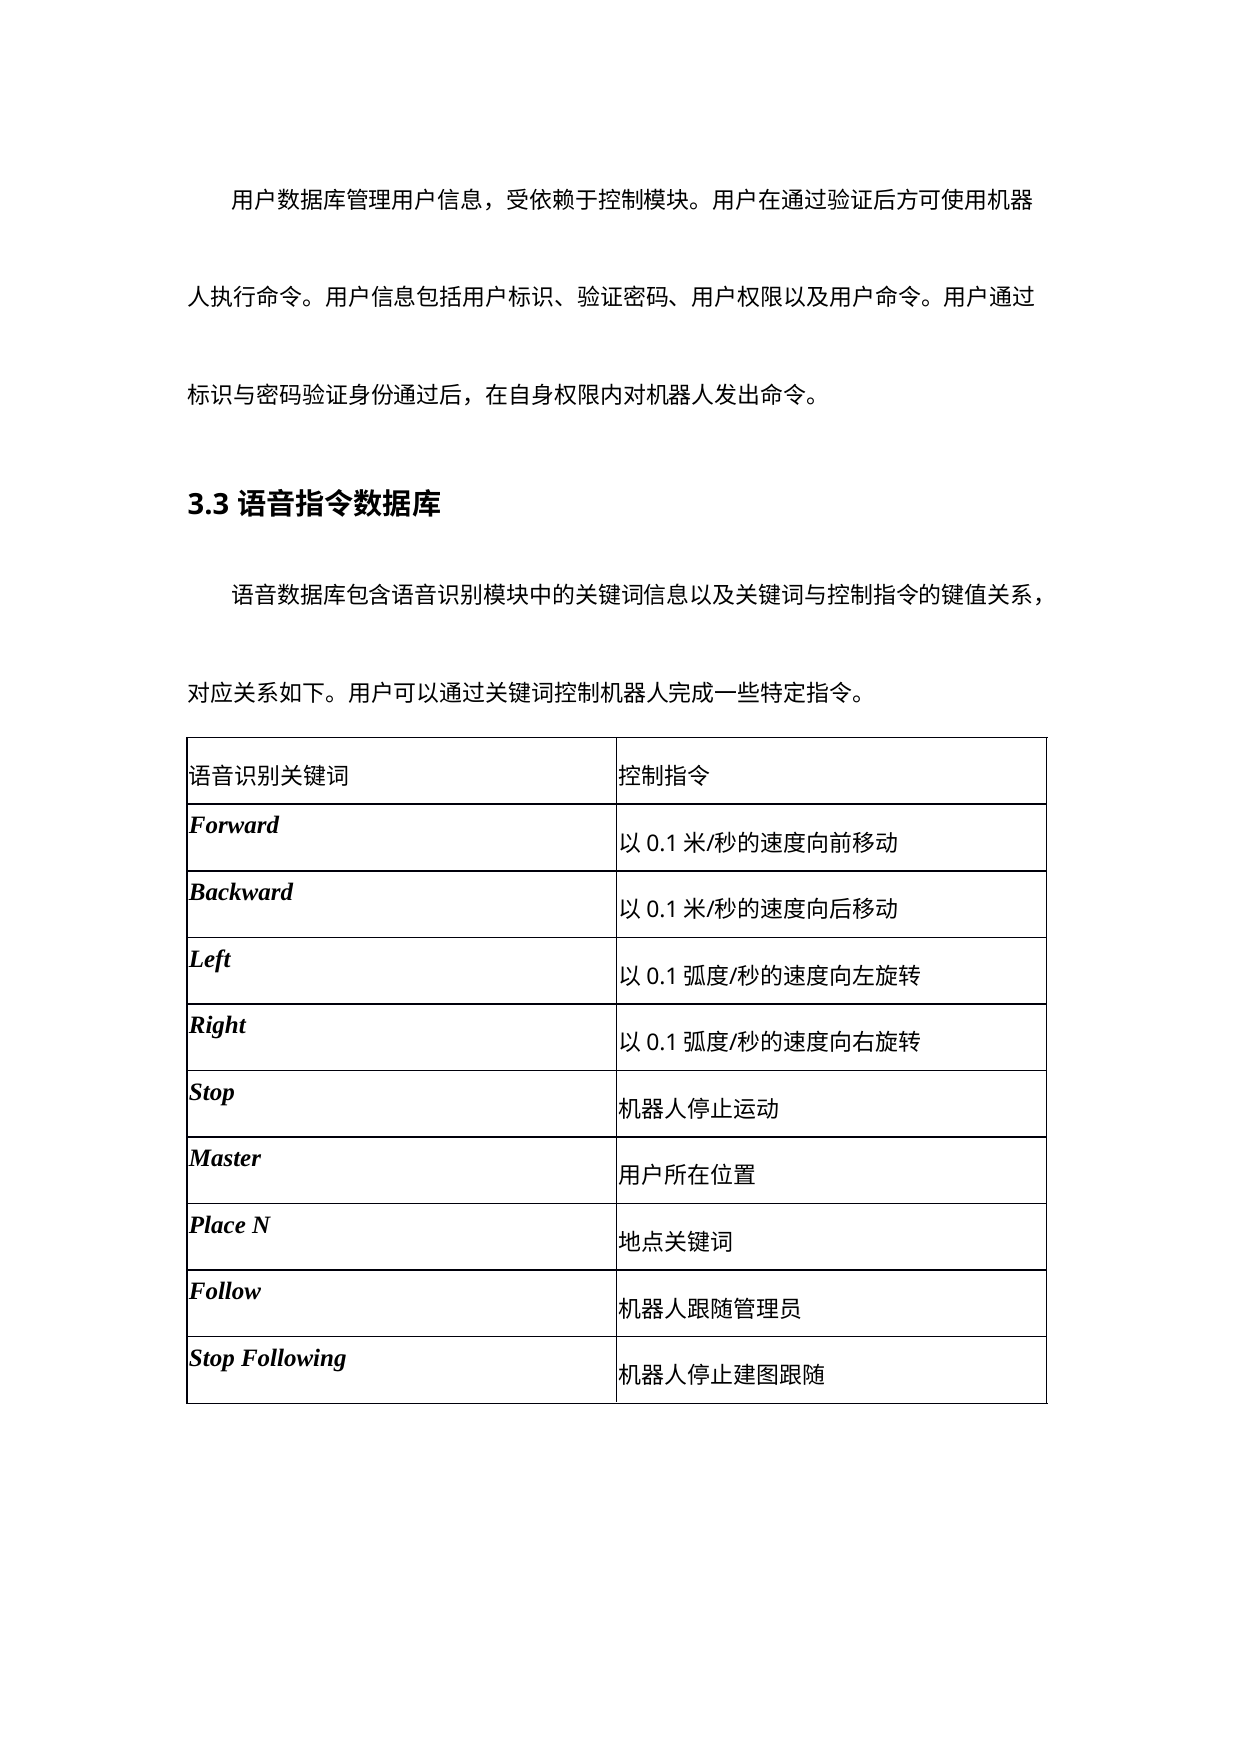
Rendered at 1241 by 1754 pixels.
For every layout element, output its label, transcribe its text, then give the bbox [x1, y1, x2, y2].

table_cell 以0.1弧度/秒的速度向右旋转 [617, 1005, 1046, 1069]
text 用户数据库管理用户信息，受依赖于控制模块。用户在通过验证后方可使用机器人执行命令。用户信息包括用户标识、验证密码、用户权限以及用户命令。用户通过标识与密码验证身份通过后，在自身权限内对机器人发出命令。 [187, 162, 1053, 422]
table_cell Follow [188, 1271, 616, 1336]
table_cell 用户所在位置 [617, 1138, 1046, 1203]
table_cell 以0.1米/秒的速度向前移动 [617, 805, 1046, 870]
table_cell Backward [188, 872, 616, 936]
table_cell 机器人跟随管理员 [617, 1271, 1046, 1336]
table_cell Left [188, 938, 616, 1003]
table_cell Right [188, 1005, 616, 1069]
table_header 语音识别关键词 [188, 738, 616, 803]
table_cell Stop [188, 1071, 616, 1136]
table_cell 以0.1米/秒的速度向后移动 [617, 872, 1046, 936]
table_cell 机器人停止运动 [617, 1071, 1046, 1136]
table_cell Forward [188, 805, 616, 870]
table_cell 地点关键词 [617, 1204, 1046, 1269]
table_cell Master [188, 1138, 616, 1203]
table_cell 机器人停止建图跟随 [617, 1337, 1046, 1402]
text 语音数据库包含语音识别模块中的关键词信息以及关键词与控制指令的键值关系，对应关系如下。用户可以通过关键词控制机器人完成一些特定指令。 [187, 558, 1053, 720]
table_cell 以0.1弧度/秒的速度向左旋转 [617, 938, 1046, 1003]
table_header 控制指令 [617, 738, 1046, 803]
subtitle 3.3 语音指令数据库 [187, 466, 1053, 531]
table_cell Stop Following [188, 1337, 616, 1402]
table_cell Place N [188, 1204, 616, 1269]
